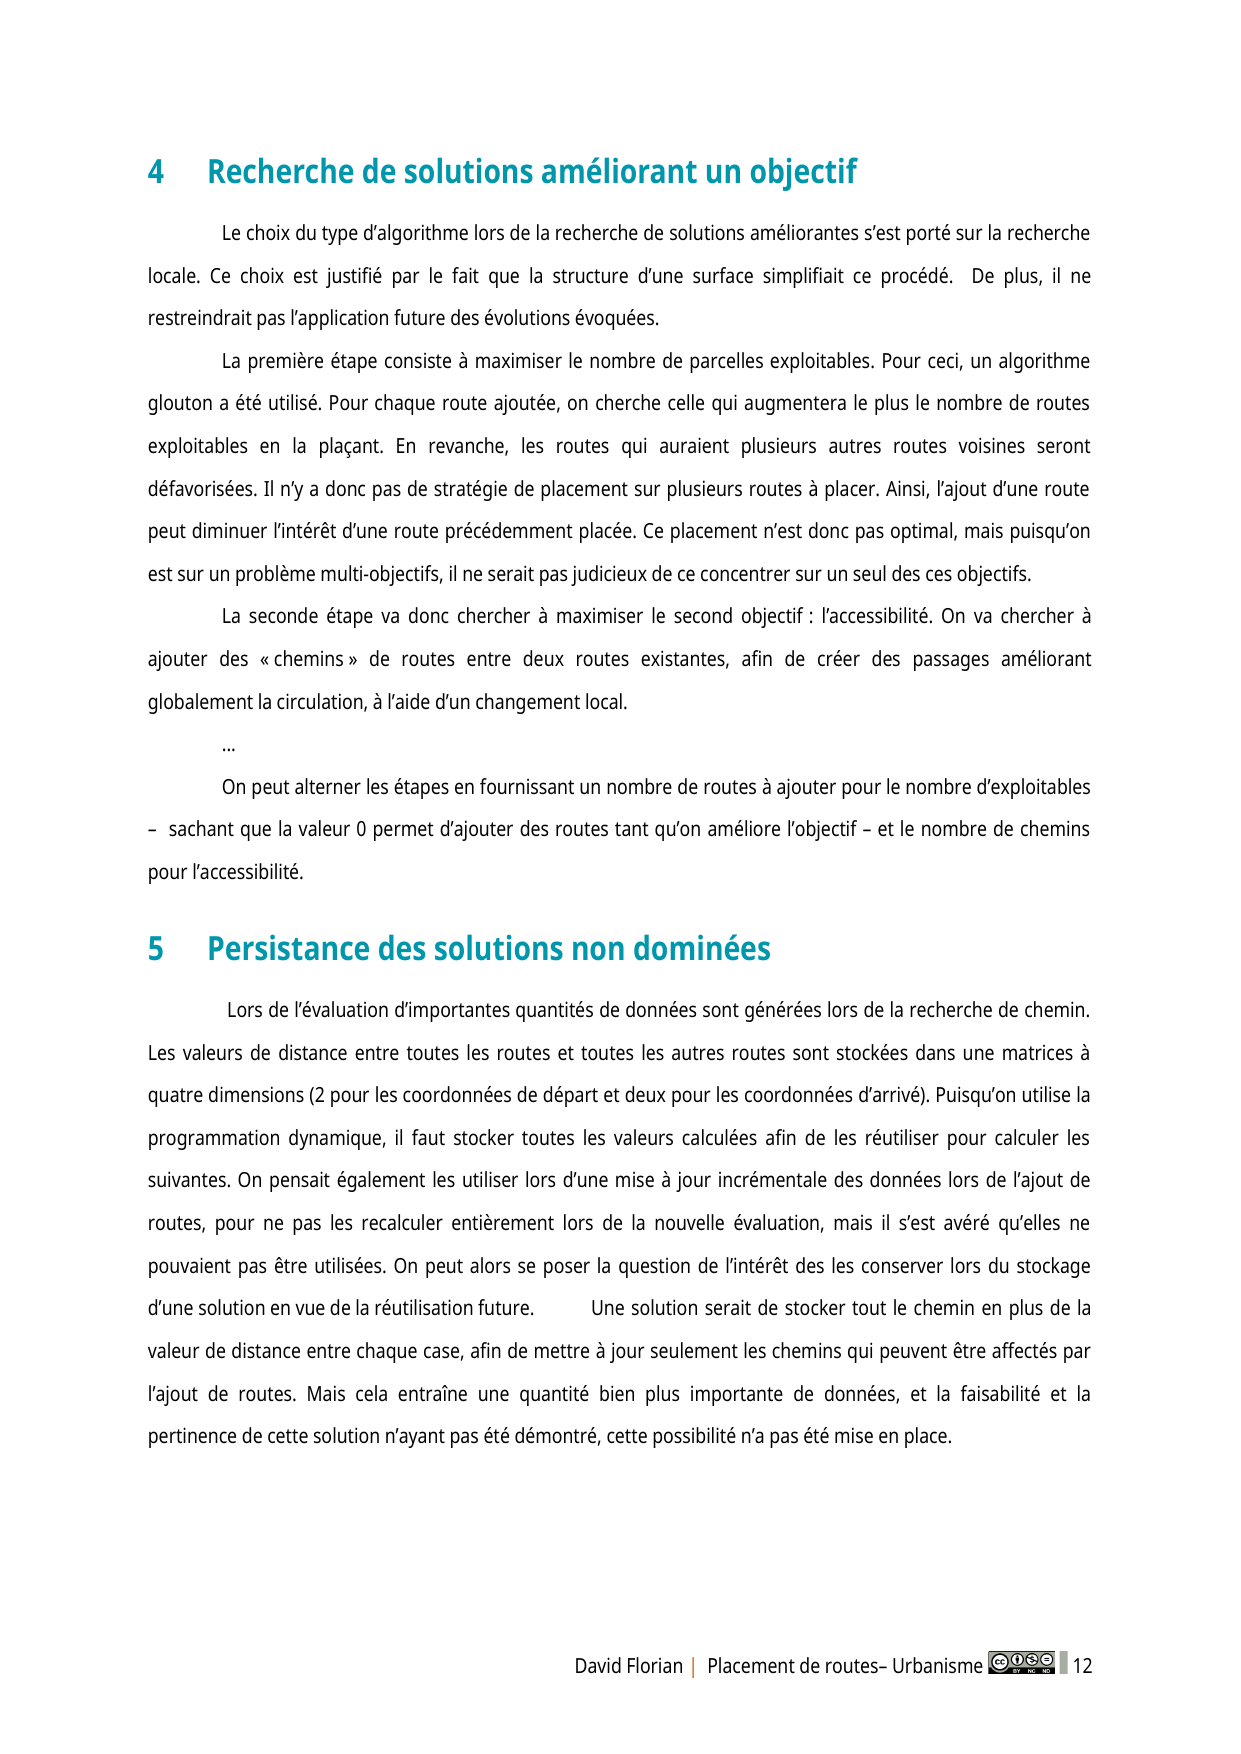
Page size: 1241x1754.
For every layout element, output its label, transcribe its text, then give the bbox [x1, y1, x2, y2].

subtitle Recherche de solutions améliorant un objectif [148, 148, 1092, 193]
text La seconde étape va donc chercher à maximiser le second objectif : l’accessibilité. On va chercher à ajouter des « chemins » de routes entre deux routes existantes, afin de créer des passages améliorant globalement la circulation, à l’aide d’un changement local. [148, 602, 1092, 715]
text Lors de l’évaluation d’importantes quantités de données sont générées lors de la recherche de chemin. Les valeurs de distance entre toutes les routes et toutes les autres routes sont stockées dans une matrices à quatre dimensions (2 pour les coordonnées de départ et deux pour les coordonnées d’arrivé). Puisqu’on utilise la programmation dynamique, il faut stocker toutes les valeurs calculées afin de les réutiliser pour calculer les suivantes. On pensait également les utiliser lors d’une mise à jour incrémentale des données lors de l’ajout de routes, pour ne pas les recalculer entièrement lors de la nouvelle évaluation, mais il s’est avéré qu’elles ne pouvaient pas être utilisées. On peut alors se poser la question de l’intérêt des les conserver lors du stockage d’une solution en vue de la réutilisation future. Une solution serait de stocker tout le chemin en plus de la valeur de distance entre chaque case, afin de mettre à jour seulement les chemins qui peuvent être affectés par l’ajout de routes. Mais cela entraîne une quantité bien plus importante de données, et la faisabilité et la pertinence de cette solution n’ayant pas été démontré, cette possibilité n’a pas été mise en place. [148, 995, 1092, 1450]
text ... [148, 729, 1092, 758]
picture [988, 1651, 1055, 1674]
text Le choix du type d’algorithme lors de la recherche de solutions améliorantes s’est porté sur la recherche locale. Ce choix est justifié par le fait que la structure d’une surface simplifiait ce procédé. De plus, il ne restreindrait pas l’application future des évolutions évoquées. [148, 218, 1092, 332]
text On peut alterner les étapes en fournissant un nombre de routes à ajouter pour le nombre d’exploitables – sachant que la valeur 0 permet d’ajouter des routes tant qu’on améliore l’objectif – et le nombre de chemins pour l’accessibilité. [148, 772, 1092, 886]
text La première étape consiste à maximiser le nombre de parcelles exploitables. Pour ceci, un algorithme glouton a été utilisé. Pour chaque route ajoutée, on cherche celle qui augmentera le plus le nombre de routes exploitables en la plaçant. En revanche, les routes qui auraient plusieurs autres routes voisines seront défavorisées. Il n’y a donc pas de stratégie de placement sur plusieurs routes à placer. Ainsi, l’ajout d’une route peut diminuer l’intérêt d’une route précédemment placée. Ce placement n’est donc pas optimal, mais puisqu’on est sur un problème multi-objectifs, il ne serait pas judicieux de ce concentrer sur un seul des ces objectifs. [148, 346, 1092, 587]
picture [1059, 1651, 1068, 1674]
subtitle Persistance des solutions non dominées [148, 925, 1092, 970]
